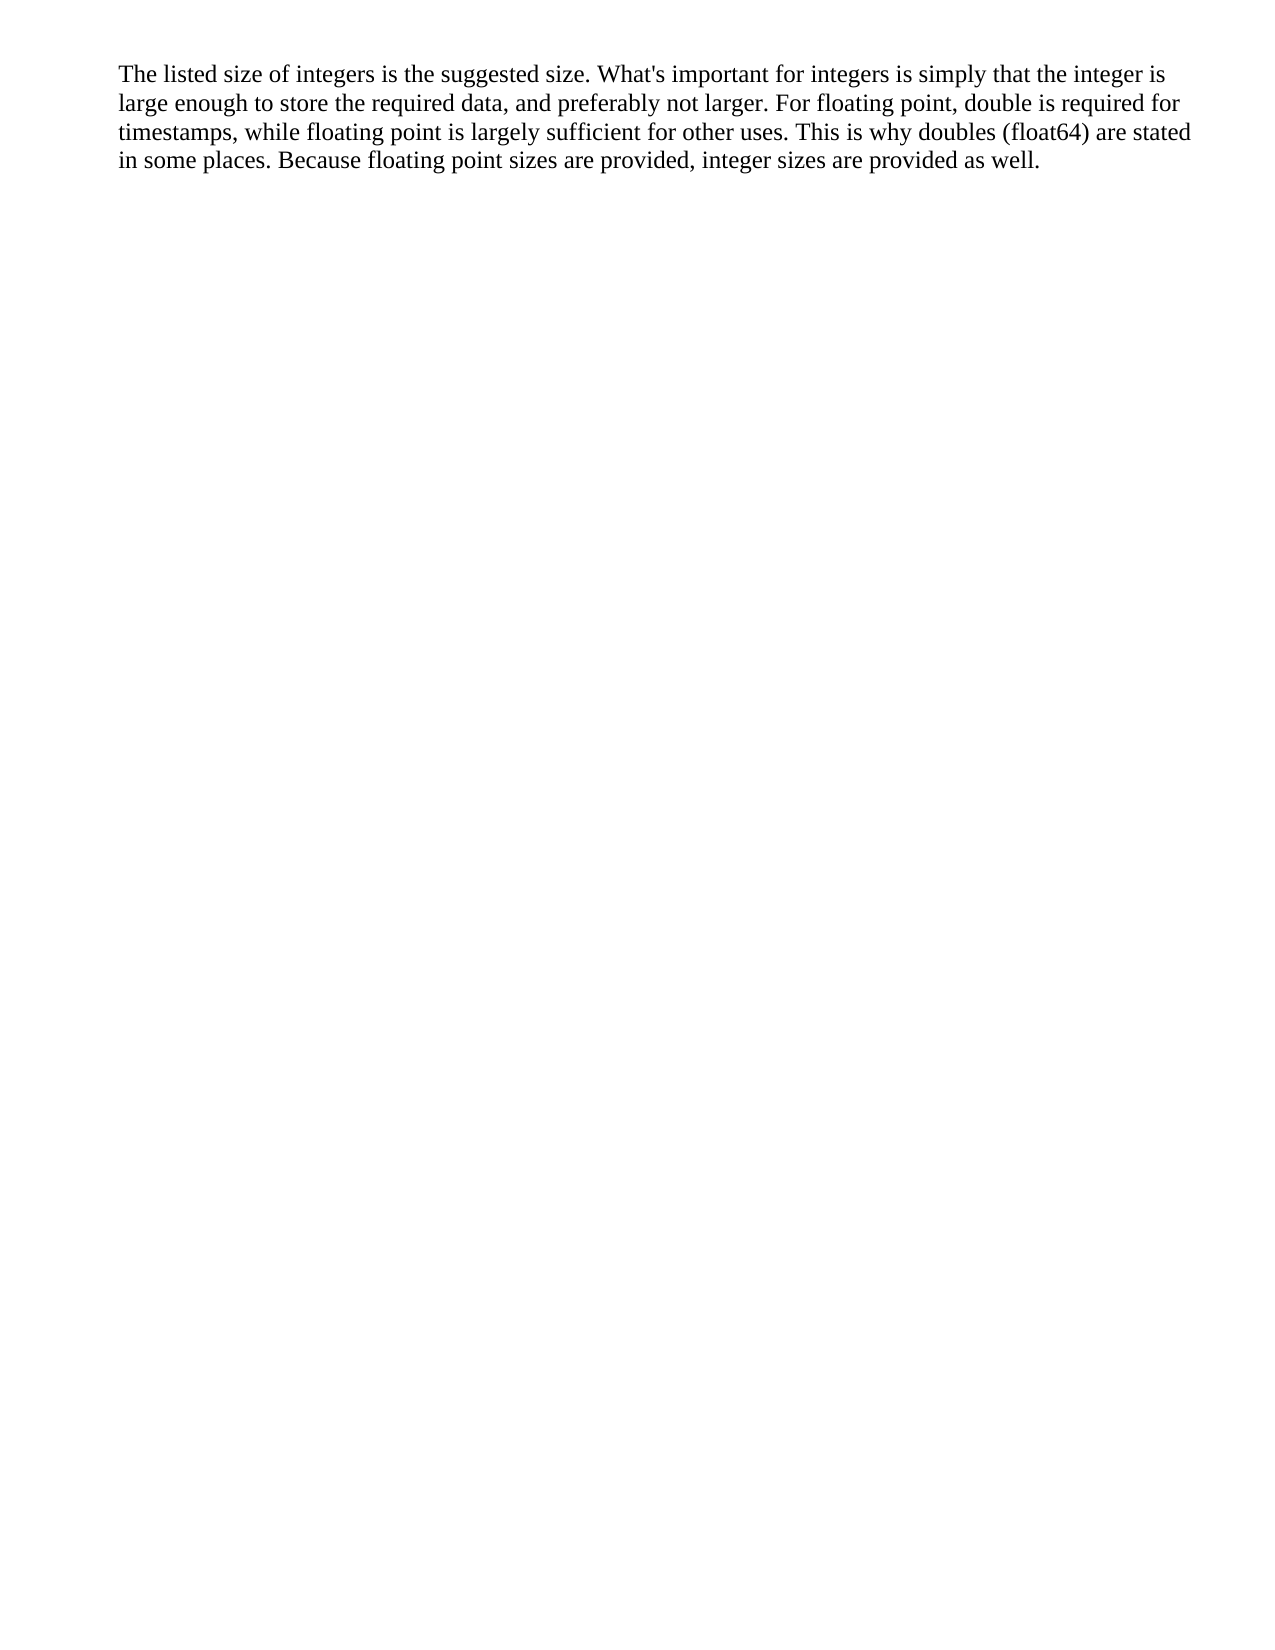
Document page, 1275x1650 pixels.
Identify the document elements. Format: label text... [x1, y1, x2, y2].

text The listed size of integers is the suggested size. What's important for integers is simply that the integer is large enough to store the required data, and preferably not larger. For floating point, double is required for timestamps, while floating point is largely sufficient for other uses. This is why doubles (float64) are stated in some places. Because floating point sizes are provided, integer sizes are provided as well. [118, 59, 1216, 174]
